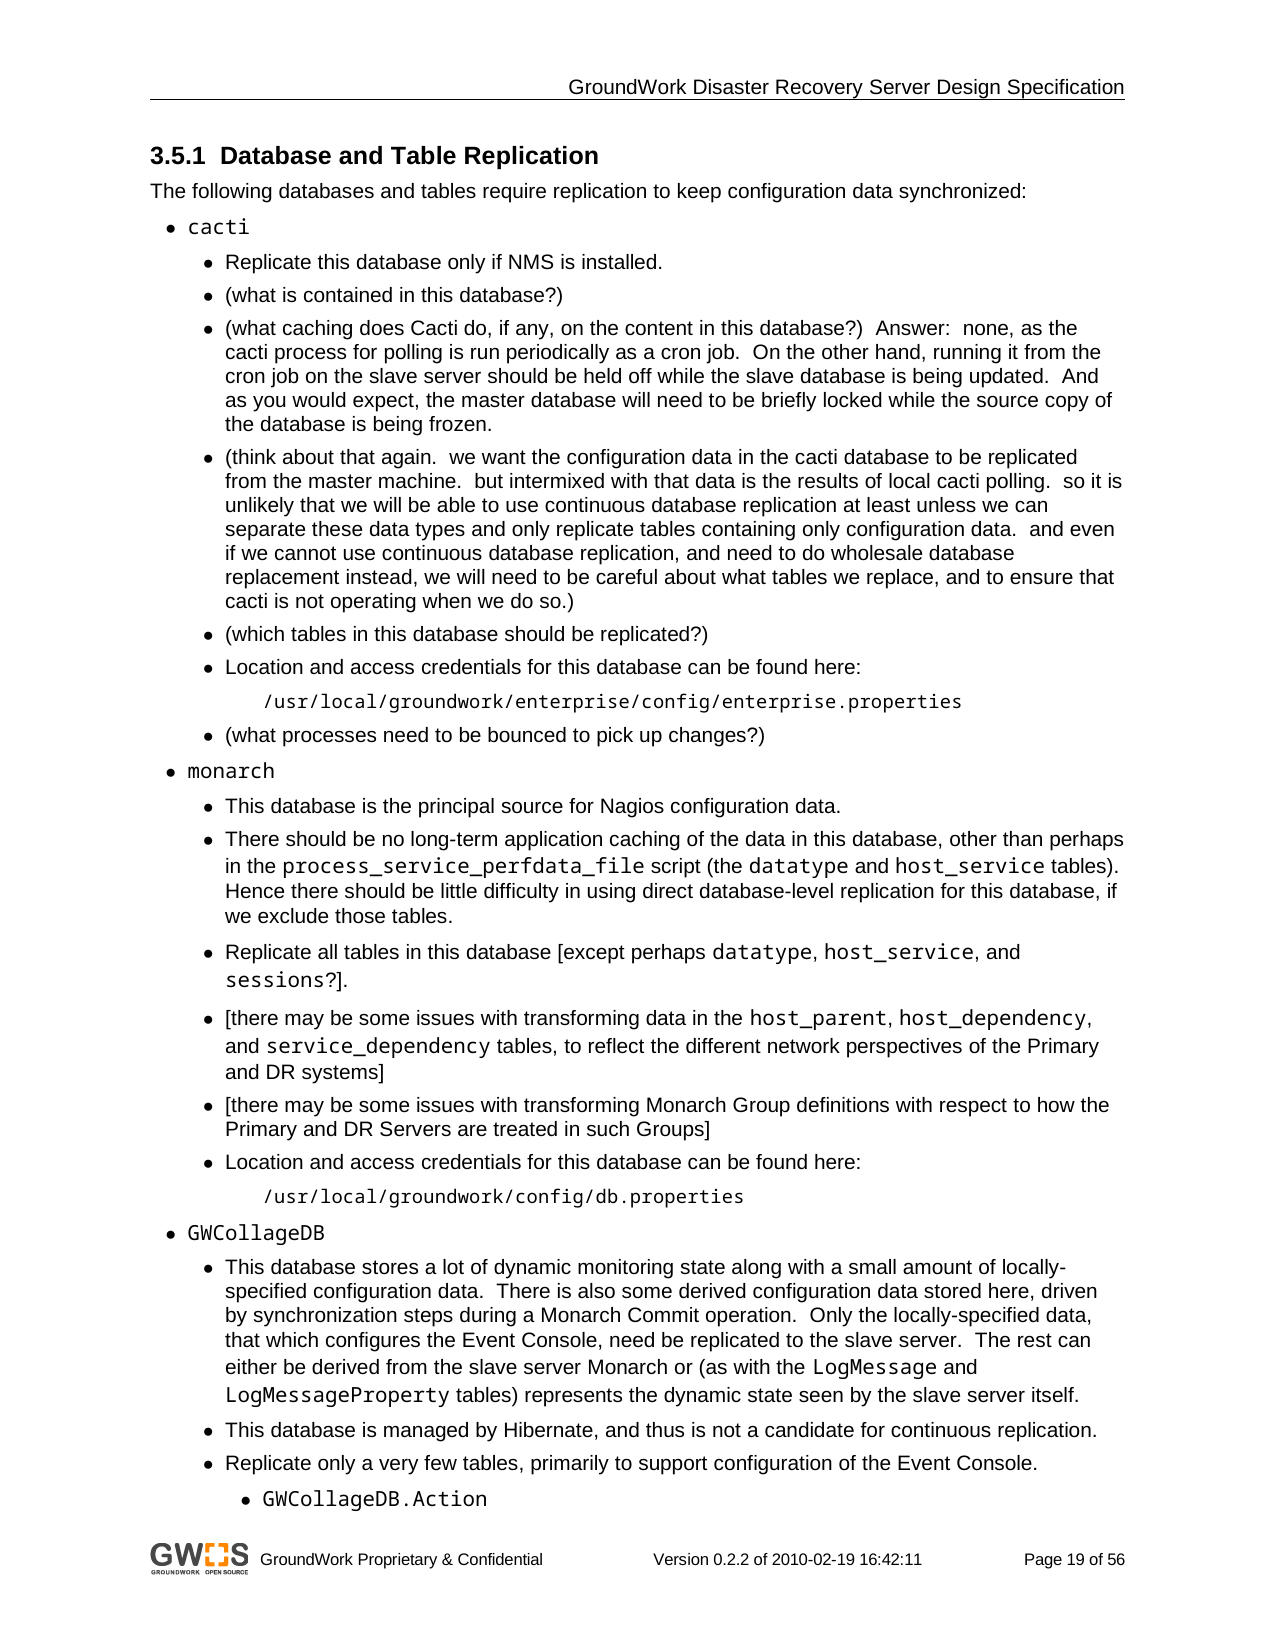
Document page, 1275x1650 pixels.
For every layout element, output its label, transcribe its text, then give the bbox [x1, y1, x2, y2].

list (what processes need to be bounced to pick up changes?) [202, 723, 1125, 747]
list (what is contained in this database?) [202, 283, 1125, 307]
list Location and access credentials for this database can be found here: [202, 1150, 1125, 1174]
list Location and access credentials for this database can be found here: [202, 655, 1125, 679]
list This database is managed by Hibernate, and thus is not a candidate for continuous replication. [202, 1418, 1125, 1442]
picture [150, 1543, 248, 1575]
list [there may be some issues with transforming data in the host_parent, host_dependency, and service_dependency tables, to reflect the different network perspectives of the Primary and DR systems] [202, 1003, 1125, 1084]
list Replicate only a very few tables, primarily to support configuration of the Event Console. [202, 1451, 1125, 1475]
list This database is the principal source for Nagios configuration data. [202, 794, 1125, 818]
list [there may be some issues with transforming Monarch Group definitions with respect to how the Primary and DR Servers are treated in such Groups] [202, 1093, 1125, 1141]
list Replicate this database only if NMS is installed. [202, 249, 1125, 274]
list (what caching does Cacti do, if any, on the content in this database?) Answer: none, as the cacti process for polling is run periodically as a cron job. On the other hand, running it from the cron job on the slave server should be held off while the slave database is being updated. And as you would expect, the master database will need to be briefly locked while the source copy of the database is being frozen. [202, 316, 1125, 436]
list monarch [165, 756, 1125, 785]
list (think about that again. we want the configuration data in the cacti database to be replicated from the master machine. but intermixed with that data is the results of local cacti polling. so it is unlikely that we will be able to use continuous database replication at least unless we can separate these data types and only replicate tables containing only configuration data. and even if we cannot use continuous database replication, and need to do wholesale database replacement instead, we will need to be careful about what tables we replace, and to ensure that cacti is not operating when we do so.) [202, 445, 1125, 613]
list GWCollageDB.Action [240, 1484, 1125, 1512]
text /usr/local/groundwork/config/db.properties [262, 1183, 1125, 1209]
list (which tables in this database should be replicated?) [202, 622, 1125, 646]
list This database stores a lot of dynamic monitoring state along with a small amount of locally-specified configuration data. There is also some derived configuration data stored here, driven by synchronization steps during a Monarch Commit operation. Only the locally-specified data, that which configures the Event Console, need be replicated to the slave server. The rest can either be derived from the slave server Monarch or (as with the LogMessage and LogMessageProperty tables) represents the dynamic state seen by the slave server itself. [202, 1255, 1125, 1409]
list Replicate all tables in this database [except perhaps datatype, host_service, and sessions?]. [202, 937, 1125, 994]
subtitle Database and Table Replication [150, 141, 1125, 170]
list There should be no long-term application caching of the data in this database, other than perhaps in the process_service_perfdata_file script (the datatype and host_service tables). Hence there should be little difficulty in using direct database-level replication for this database, if we exclude those tables. [202, 827, 1125, 928]
text The following databases and tables require replication to keep configuration data synchronized: [150, 179, 1125, 203]
list cacti [165, 212, 1125, 241]
list GWCollageDB [165, 1218, 1125, 1246]
text /usr/local/groundwork/enterprise/config/enterprise.properties [262, 688, 1125, 714]
